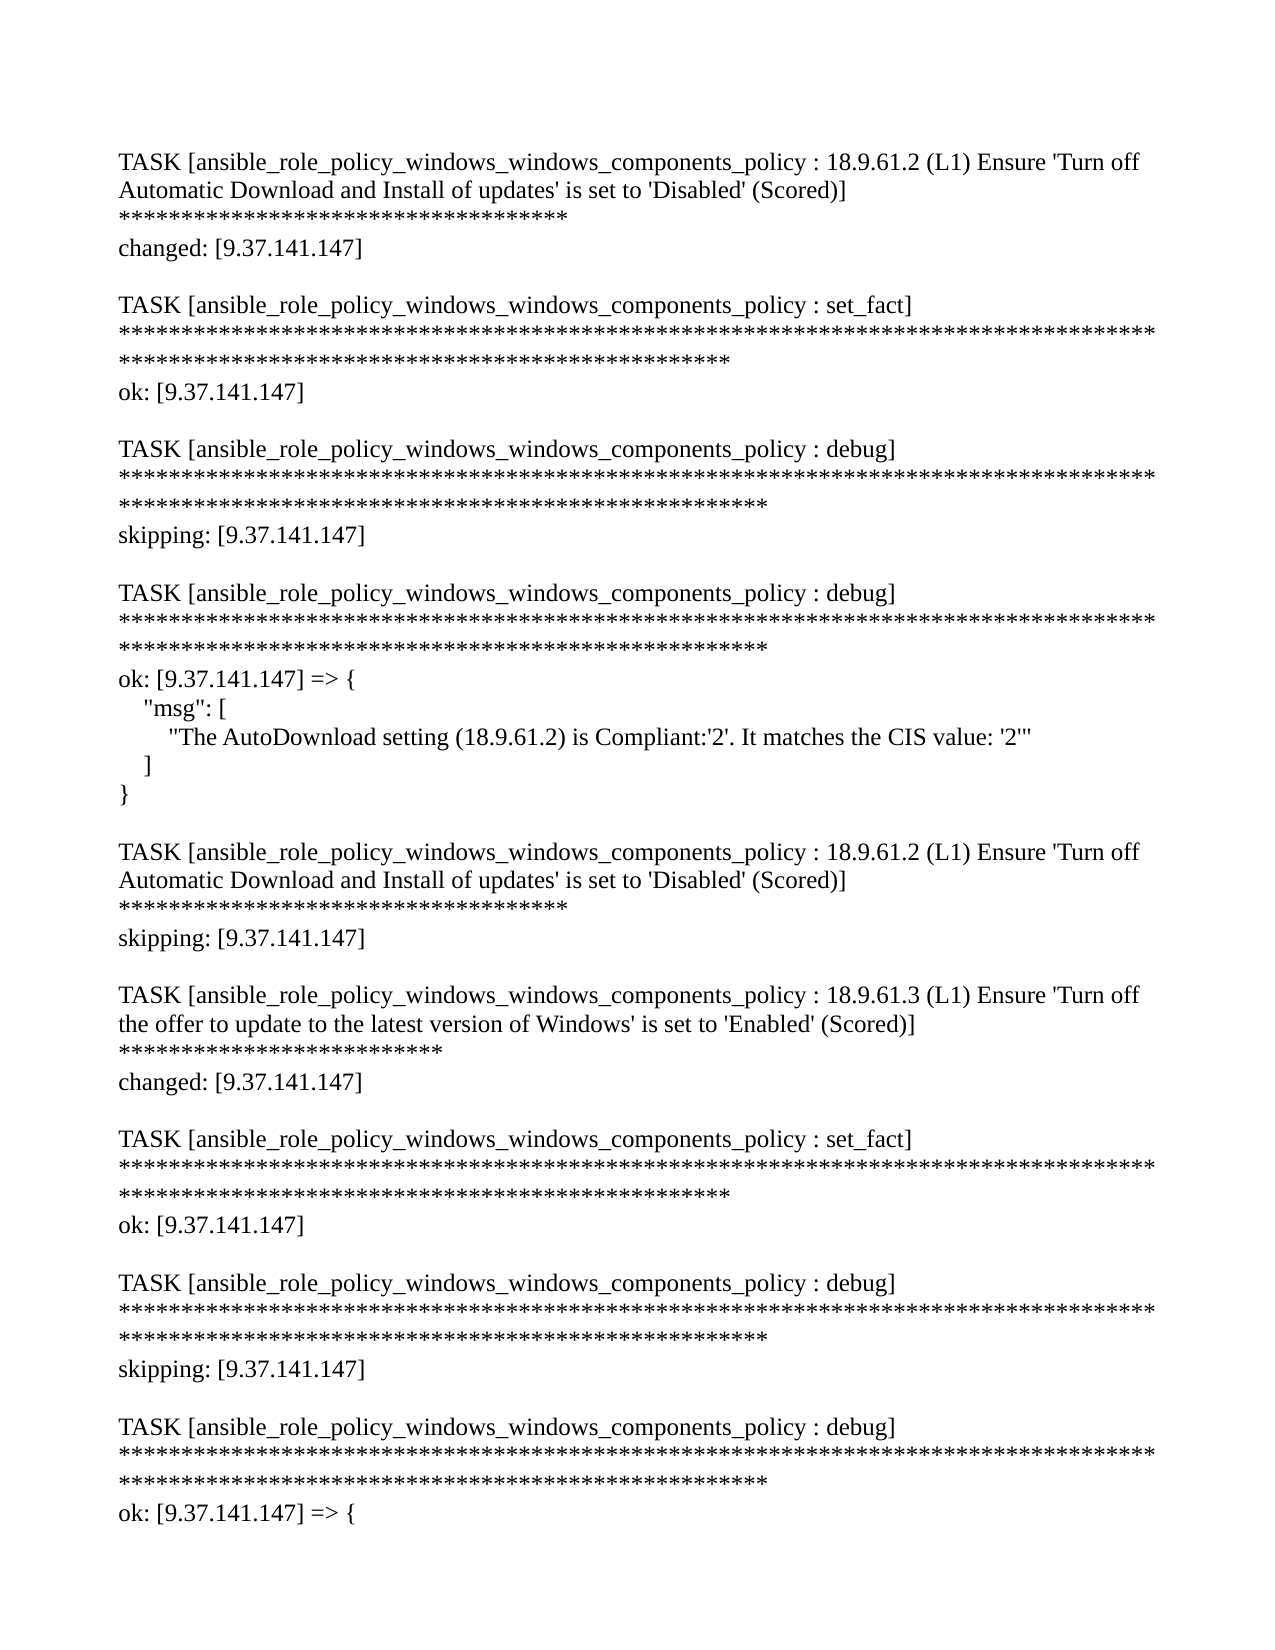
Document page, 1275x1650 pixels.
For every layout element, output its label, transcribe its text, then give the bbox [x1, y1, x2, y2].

text TASK [ansible_role_policy_windows_windows_components_policy : 18.9.61.2 (L1) Ensure 'Turn off Automatic Download and Install of updates' is set to 'Disabled' (Scored)] ************************************ [118, 147, 1157, 233]
text } [118, 779, 1157, 808]
text TASK [ansible_role_policy_windows_windows_components_policy : set_fact] ************************************************************************************************************************************ [118, 1124, 1157, 1211]
text ok: [9.37.141.147] [118, 1211, 1157, 1239]
text TASK [ansible_role_policy_windows_windows_components_policy : debug] *************************************************************************************************************************************** [118, 434, 1157, 521]
text skipping: [9.37.141.147] [118, 923, 1157, 952]
text TASK [ansible_role_policy_windows_windows_components_policy : debug] *************************************************************************************************************************************** [118, 1412, 1157, 1498]
text TASK [ansible_role_policy_windows_windows_components_policy : 18.9.61.2 (L1) Ensure 'Turn off Automatic Download and Install of updates' is set to 'Disabled' (Scored)] ************************************ [118, 837, 1157, 923]
text TASK [ansible_role_policy_windows_windows_components_policy : 18.9.61.3 (L1) Ensure 'Turn off the offer to update to the latest version of Windows' is set to 'Enabled' (Scored)] ************************** [118, 981, 1157, 1067]
text ] [118, 751, 1157, 779]
text TASK [ansible_role_policy_windows_windows_components_policy : debug] *************************************************************************************************************************************** [118, 1268, 1157, 1354]
text ok: [9.37.141.147] [118, 377, 1157, 406]
text TASK [ansible_role_policy_windows_windows_components_policy : debug] *************************************************************************************************************************************** [118, 578, 1157, 664]
text "msg": [ [118, 693, 1157, 722]
text "The AutoDownload setting (18.9.61.2) is Compliant:'2'. It matches the CIS value: '2'" [118, 722, 1157, 751]
text changed: [9.37.141.147] [118, 233, 1157, 262]
text ok: [9.37.141.147] => { [118, 1498, 1157, 1527]
text skipping: [9.37.141.147] [118, 1354, 1157, 1383]
text changed: [9.37.141.147] [118, 1067, 1157, 1096]
text TASK [ansible_role_policy_windows_windows_components_policy : set_fact] ************************************************************************************************************************************ [118, 291, 1157, 377]
text skipping: [9.37.141.147] [118, 521, 1157, 549]
text ok: [9.37.141.147] => { [118, 664, 1157, 693]
